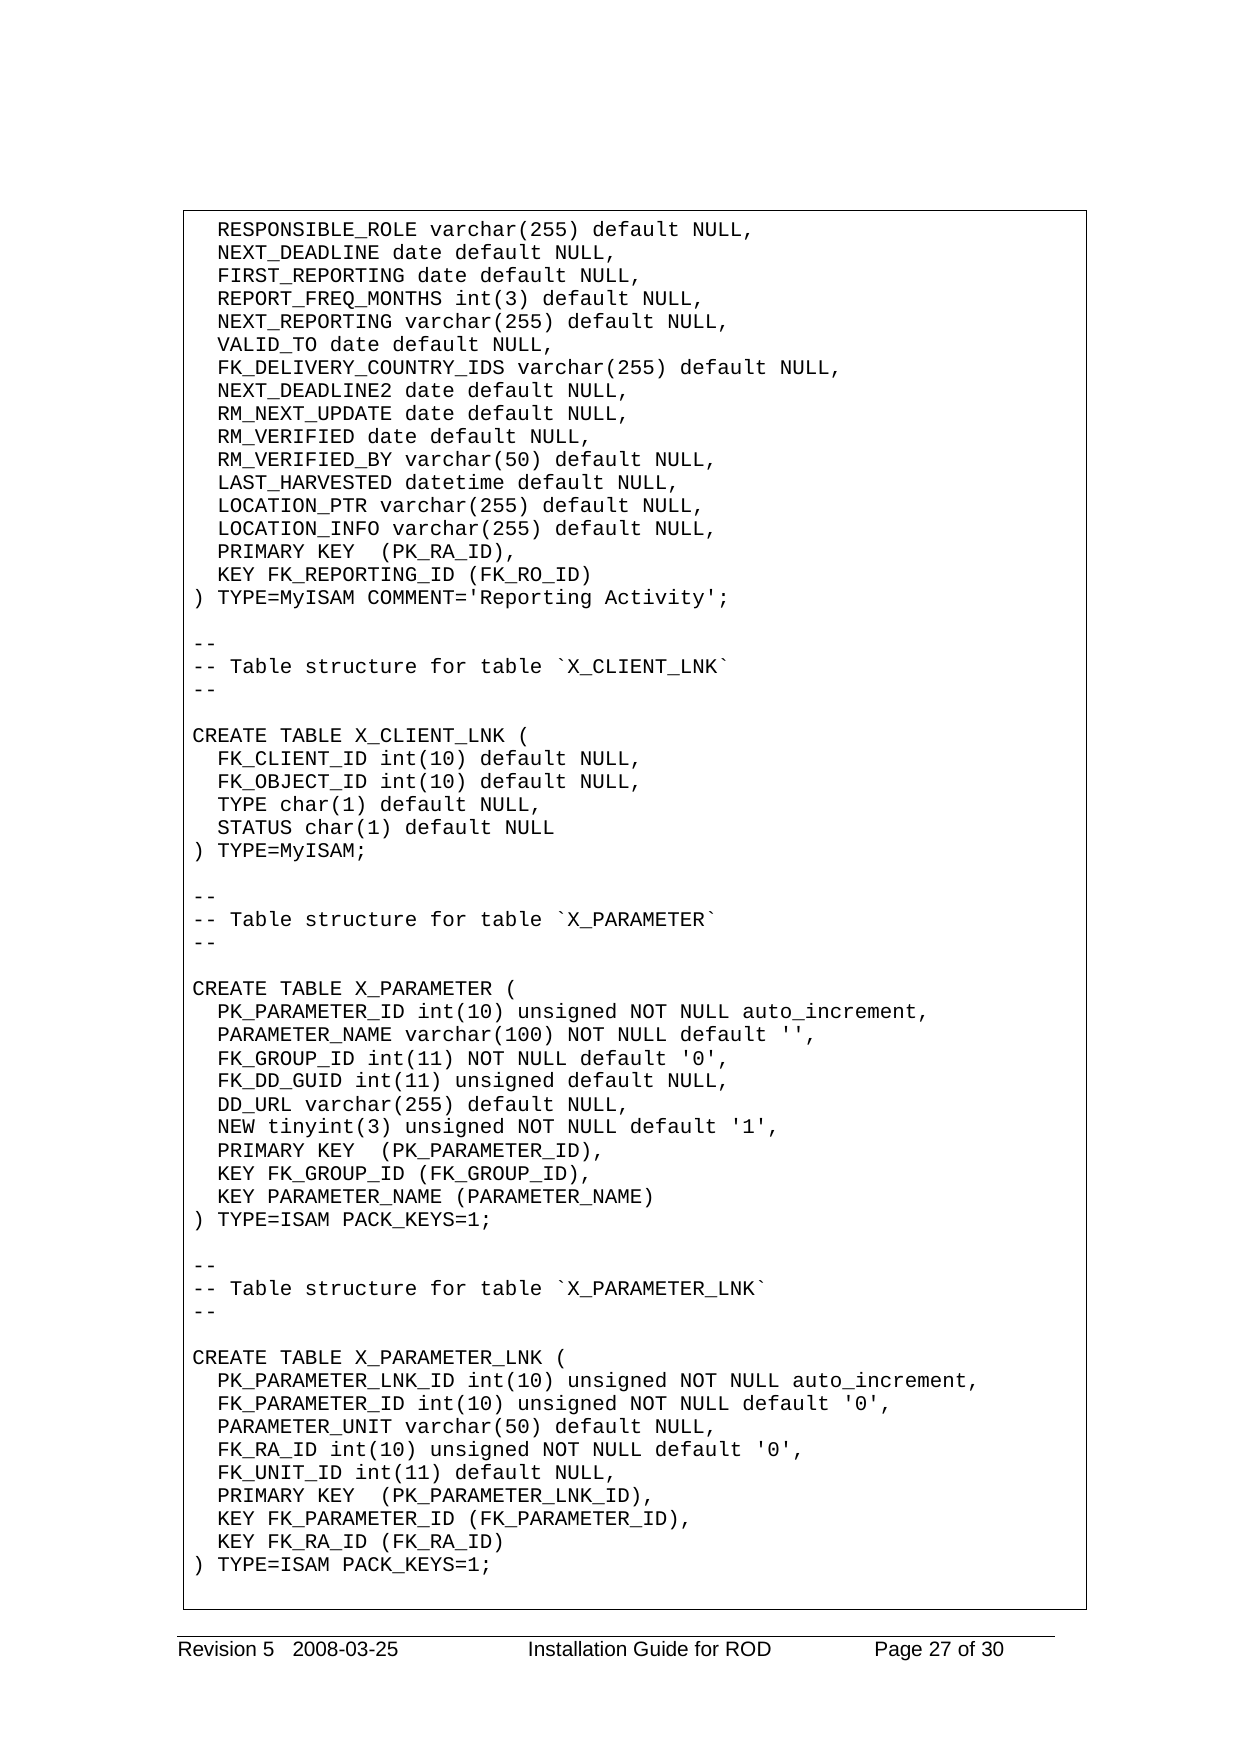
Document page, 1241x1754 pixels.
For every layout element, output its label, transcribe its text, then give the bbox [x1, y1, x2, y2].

text RM_VERIFIED date default NULL, [184, 417, 1086, 440]
text CREATE TABLE X_PARAMETER_LNK ( [184, 1338, 1086, 1361]
text -- [184, 924, 1086, 956]
text CREATE TABLE X_PARAMETER ( [184, 970, 1086, 993]
text FK_PARAMETER_ID int(10) unsigned NOT NULL default '0', [184, 1384, 1086, 1407]
text FK_GROUP_ID int(11) NOT NULL default '0', [184, 1039, 1086, 1062]
text -- [184, 624, 1086, 648]
text FK_DD_GUID int(11) unsigned default NULL, [184, 1062, 1086, 1085]
text -- [184, 671, 1086, 703]
text LAST_HARVESTED datetime default NULL, [184, 463, 1086, 486]
text DD_URL varchar(255) default NULL, [184, 1085, 1086, 1108]
text LOCATION_PTR varchar(255) default NULL, [184, 486, 1086, 509]
text FK_CLIENT_ID int(10) default NULL, [184, 740, 1086, 763]
text KEY FK_RA_ID (FK_RA_ID) [184, 1522, 1086, 1545]
text NEW tinyint(3) unsigned NOT NULL default '1', [184, 1108, 1086, 1131]
text NEXT_DEADLINE2 date default NULL, [184, 371, 1086, 394]
text PRIMARY KEY (PK_PARAMETER_LNK_ID), [184, 1476, 1086, 1499]
text VALID_TO date default NULL, [184, 325, 1086, 348]
text PK_PARAMETER_LNK_ID int(10) unsigned NOT NULL auto_increment, [184, 1361, 1086, 1384]
text ) TYPE=ISAM PACK_KEYS=1; [184, 1545, 1086, 1577]
text KEY FK_REPORTING_ID (FK_RO_ID) [184, 556, 1086, 578]
text KEY PARAMETER_NAME (PARAMETER_NAME) [184, 1177, 1086, 1200]
text -- Table structure for table `X_PARAMETER_LNK` [184, 1269, 1086, 1292]
text FK_UNIT_ID int(11) default NULL, [184, 1453, 1086, 1476]
text -- Table structure for table `X_CLIENT_LNK` [184, 648, 1086, 671]
text RM_VERIFIED_BY varchar(50) default NULL, [184, 440, 1086, 463]
text RM_NEXT_UPDATE date default NULL, [184, 394, 1086, 417]
text PARAMETER_NAME varchar(100) NOT NULL default '', [184, 1016, 1086, 1039]
text PARAMETER_UNIT varchar(50) default NULL, [184, 1407, 1086, 1430]
text FK_OBJECT_ID int(10) default NULL, [184, 763, 1086, 786]
text PK_PARAMETER_ID int(10) unsigned NOT NULL auto_increment, [184, 993, 1086, 1016]
text ) TYPE=MyISAM; [184, 832, 1086, 864]
text CREATE TABLE X_CLIENT_LNK ( [184, 717, 1086, 740]
text PRIMARY KEY (PK_RA_ID), [184, 532, 1086, 556]
text -- Table structure for table `X_PARAMETER` [184, 901, 1086, 924]
text ) TYPE=MyISAM COMMENT='Reporting Activity'; [184, 578, 1086, 611]
text -- [184, 878, 1086, 901]
text -- [184, 1246, 1086, 1269]
text NEXT_REPORTING varchar(255) default NULL, [184, 302, 1086, 325]
text KEY FK_GROUP_ID (FK_GROUP_ID), [184, 1154, 1086, 1177]
text TYPE char(1) default NULL, [184, 786, 1086, 809]
text -- [184, 1292, 1086, 1324]
text REPORT_FREQ_MONTHS int(3) default NULL, [184, 279, 1086, 302]
text NEXT_DEADLINE date default NULL, [184, 233, 1086, 256]
text STATUS char(1) default NULL [184, 809, 1086, 832]
text ) TYPE=ISAM PACK_KEYS=1; [184, 1200, 1086, 1232]
text FK_RA_ID int(10) unsigned NOT NULL default '0', [184, 1430, 1086, 1453]
text FIRST_REPORTING date default NULL, [184, 256, 1086, 279]
text LOCATION_INFO varchar(255) default NULL, [184, 509, 1086, 532]
text PRIMARY KEY (PK_PARAMETER_ID), [184, 1131, 1086, 1154]
text RESPONSIBLE_ROLE varchar(255) default NULL, [184, 211, 1086, 233]
text KEY FK_PARAMETER_ID (FK_PARAMETER_ID), [184, 1499, 1086, 1522]
text FK_DELIVERY_COUNTRY_IDS varchar(255) default NULL, [184, 348, 1086, 371]
